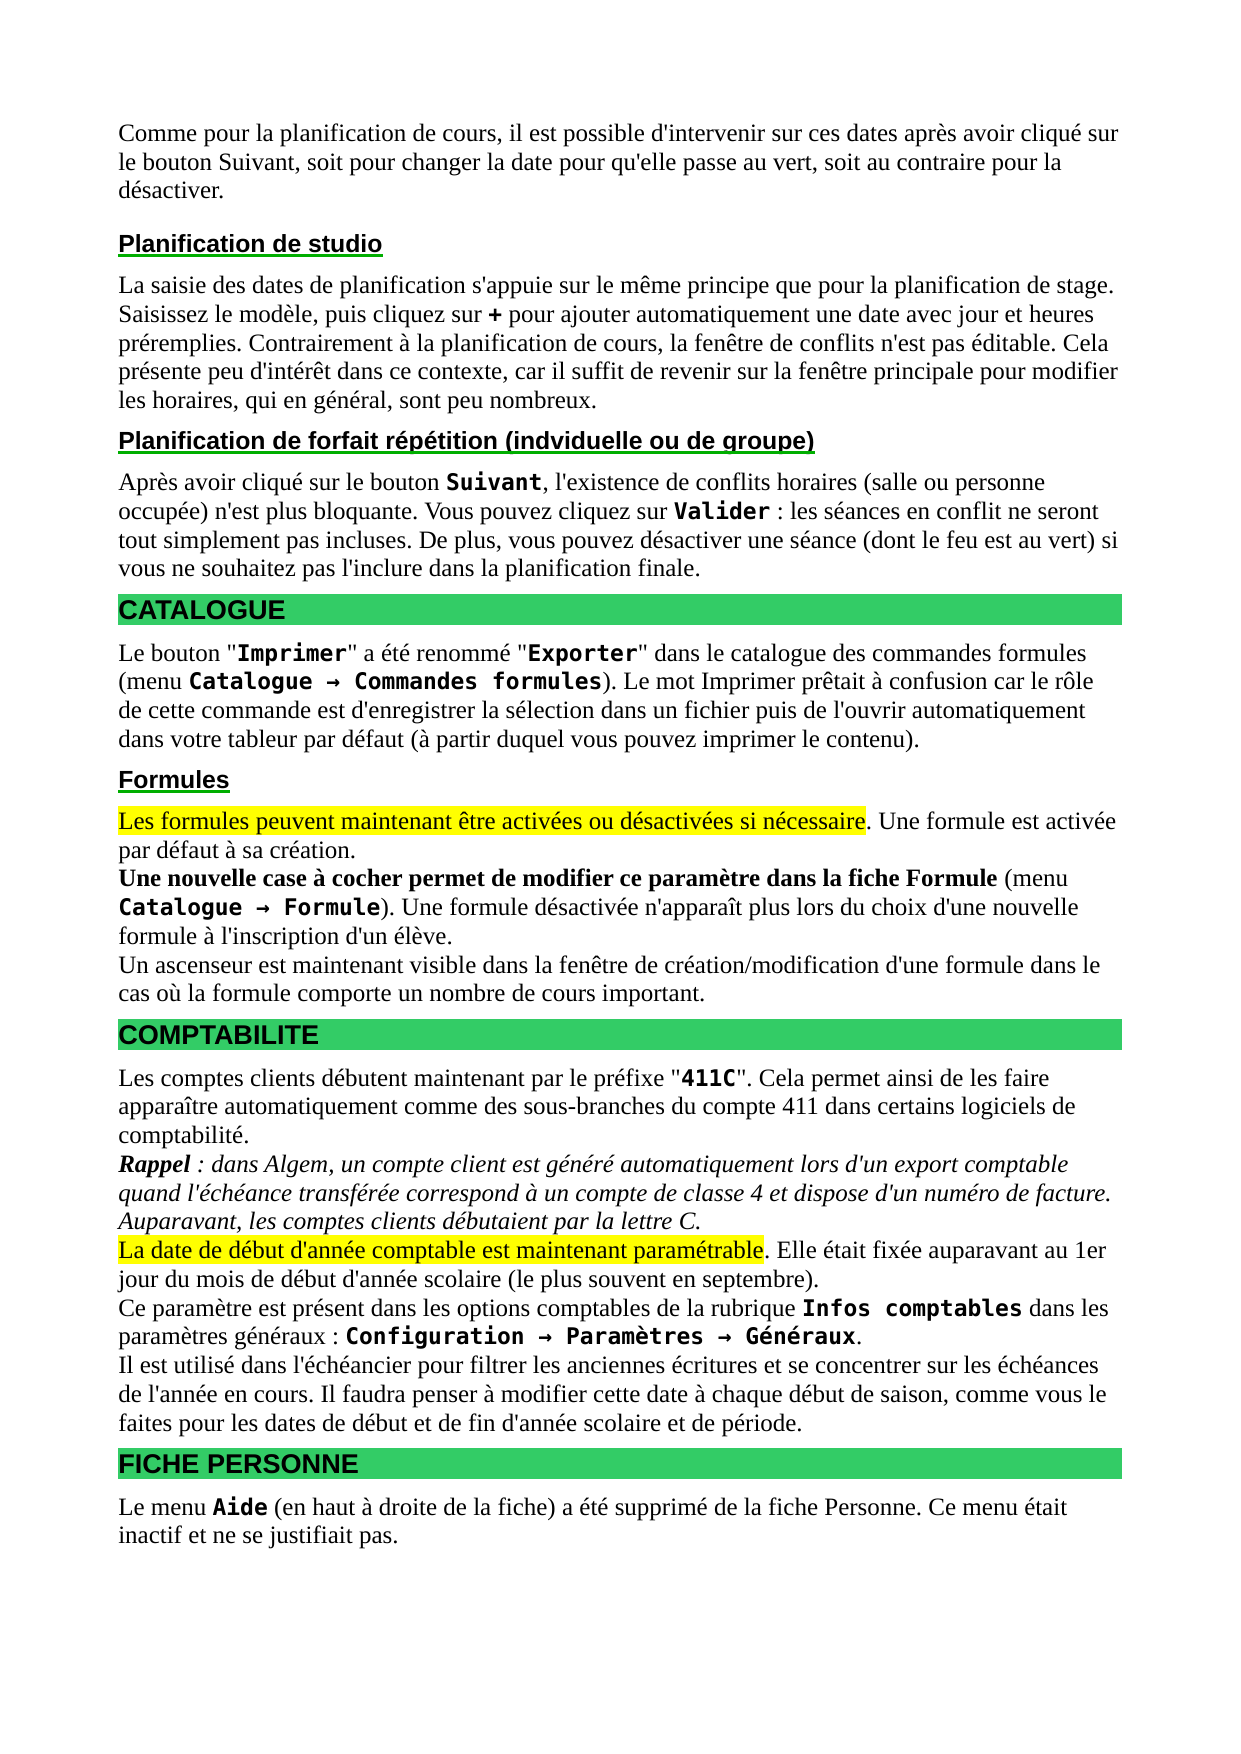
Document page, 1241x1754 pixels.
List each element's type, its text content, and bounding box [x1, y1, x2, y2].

subtitle Planification de forfait répétition (indviduelle ou de groupe) [118, 426, 1122, 455]
text Ce paramètre est présent dans les options comptables de la rubrique Infos comptables dans les paramètres généraux : Configuration → Paramètres → Généraux. [118, 1293, 1122, 1350]
text Un ascenseur est maintenant visible dans la fenêtre de création/modification d'une formule dans le cas où la formule comporte un nombre de cours important. [118, 950, 1122, 1007]
text Rappel : dans Algem, un compte client est généré automatiquement lors d'un export comptable quand l'échéance transférée correspond à un compte de classe 4 et dispose d'un numéro de facture. Auparavant, les comptes clients débutaient par la lettre C. [118, 1149, 1122, 1235]
text Après avoir cliqué sur le bouton Suivant, l'existence de conflits horaires (salle ou personne occupée) n'est plus bloquante. Vous pouvez cliquez sur Valider : les séances en conflit ne seront tout simplement pas incluses. De plus, vous pouvez désactiver une séance (dont le feu est au vert) si vous ne souhaitez pas l'inclure dans la planification finale. [118, 467, 1122, 582]
text Il est utilisé dans l'échéancier pour filtrer les anciennes écritures et se concentrer sur les échéances de l'année en cours. Il faudra penser à modifier cette date à chaque début de saison, comme vous le faites pour les dates de début et de fin d'année scolaire et de période. [118, 1350, 1122, 1436]
subtitle Planification de studio [118, 229, 1122, 258]
subtitle Formules [118, 765, 1122, 794]
text La saisie des dates de planification s'appuie sur le même principe que pour la planification de stage. Saisissez le modèle, puis cliquez sur + pour ajouter automatiquement une date avec jour et heures préremplies. Contrairement à la planification de cours, la fenêtre de conflits n'est pas éditable. Cela présente peu d'intérêt dans ce contexte, car il suffit de revenir sur la fenêtre principale pour modifier les horaires, qui en général, sont peu nombreux. [118, 270, 1122, 414]
text Les formules peuvent maintenant être activées ou désactivées si nécessaire. Une formule est activée par défaut à sa création. [118, 806, 1122, 863]
subtitle COMPTABILITE [118, 1019, 1122, 1050]
text Une nouvelle case à cocher permet de modifier ce paramètre dans la fiche Formule (menu Catalogue → Formule). Une formule désactivée n'apparaît plus lors du choix d'une nouvelle formule à l'inscription d'un élève. [118, 863, 1122, 950]
text Le bouton "Imprimer" a été renommé "Exporter" dans le catalogue des commandes formules (menu Catalogue → Commandes formules). Le mot Imprimer prêtait à confusion car le rôle de cette commande est d'enregistrer la sélection dans un fichier puis de l'ouvrir automatiquement dans votre tableur par défaut (à partir duquel vous pouvez imprimer le contenu). [118, 638, 1122, 753]
text Le menu Aide (en haut à droite de la fiche) a été supprimé de la fiche Personne. Ce menu était inactif et ne se justifiait pas. [118, 1492, 1122, 1549]
subtitle FICHE PERSONNE [118, 1448, 1122, 1479]
text Comme pour la planification de cours, il est possible d'intervenir sur ces dates après avoir cliqué sur le bouton Suivant, soit pour changer la date pour qu'elle passe au vert, soit au contraire pour la désactiver. [118, 118, 1122, 204]
text Les comptes clients débutent maintenant par le préfixe "411C". Cela permet ainsi de les faire apparaître automatiquement comme des sous-branches du compte 411 dans certains logiciels de comptabilité. [118, 1063, 1122, 1149]
subtitle CATALOGUE [118, 594, 1122, 625]
text La date de début d'année comptable est maintenant paramétrable. Elle était fixée auparavant au 1er jour du mois de début d'année scolaire (le plus souvent en septembre). [118, 1235, 1122, 1293]
